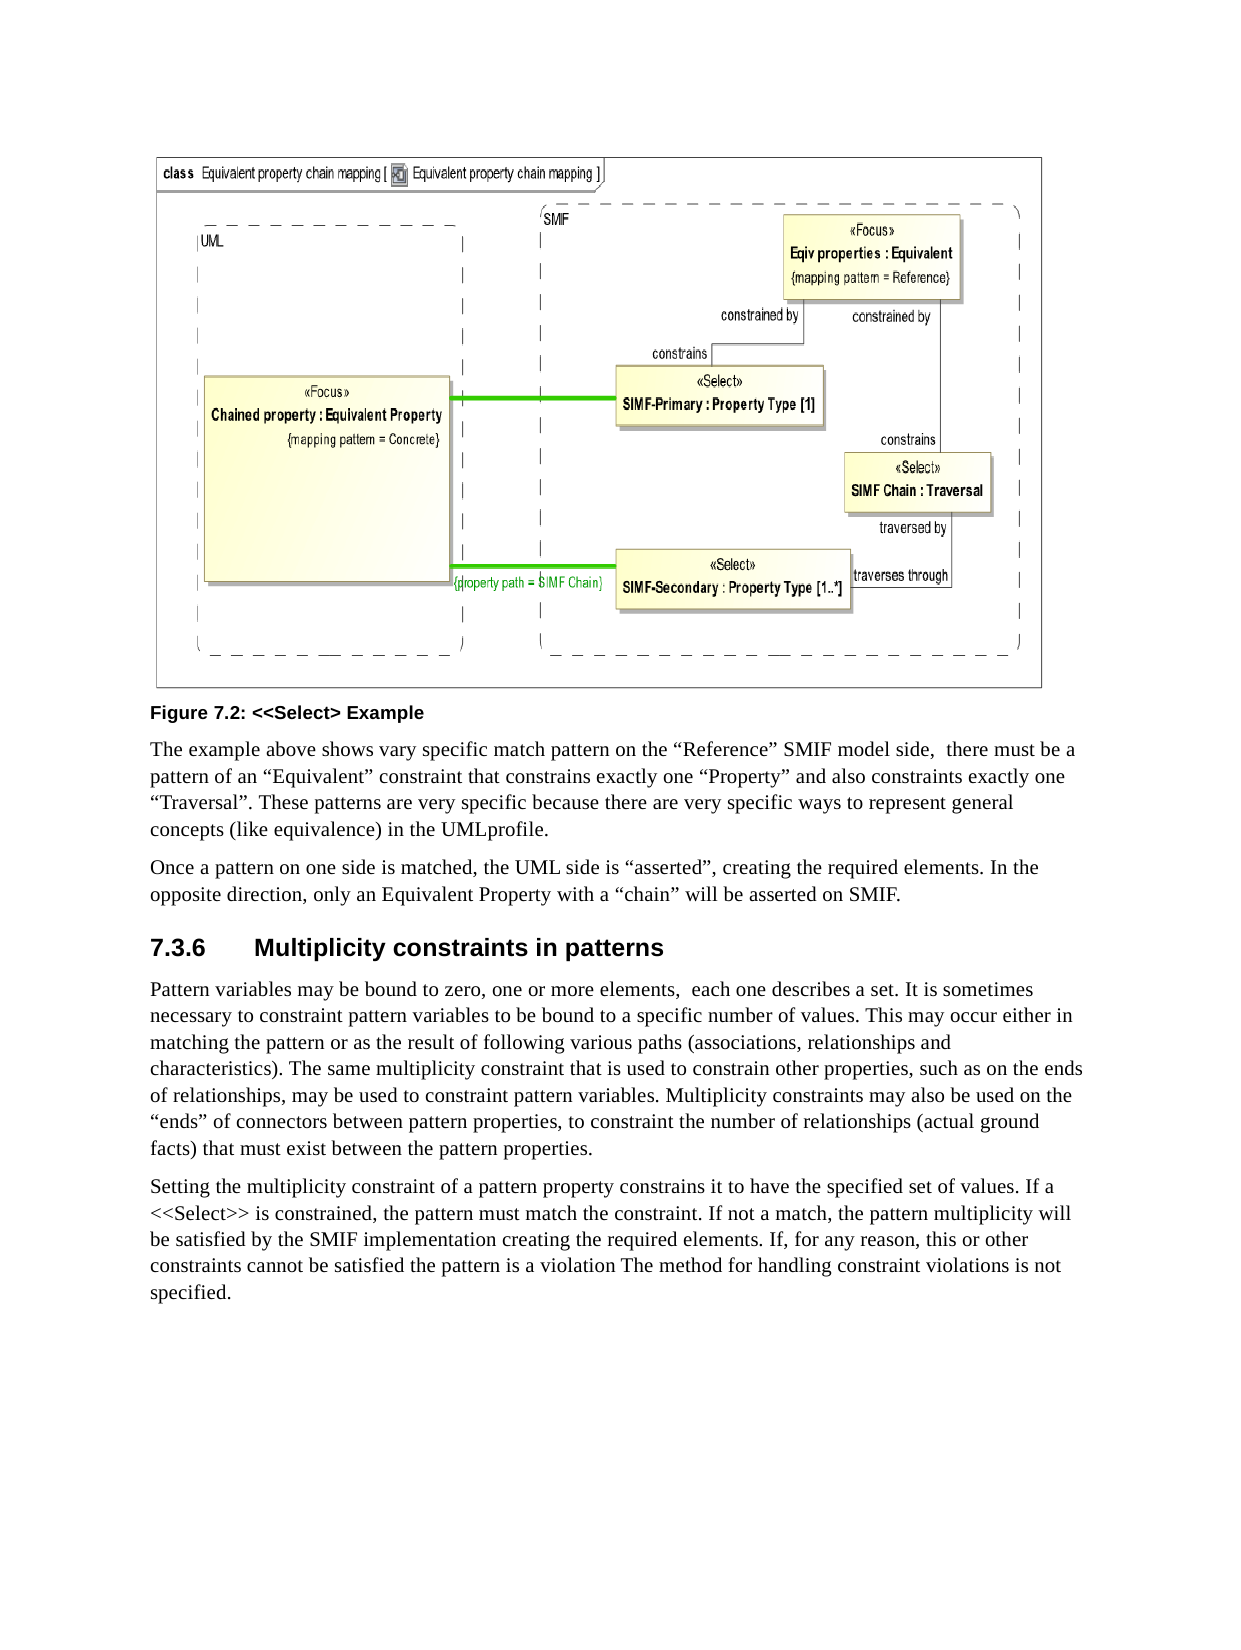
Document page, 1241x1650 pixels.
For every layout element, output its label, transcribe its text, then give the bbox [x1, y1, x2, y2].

text Setting the multiplicity constraint of a pattern property constrains it to have the specified set of values. If a <<Select>> is constrained, the pattern must match the constraint. If not a match, the pattern multiplicity will be satisfied by the SMIF implementation creating the required elements. If, for any reason, this or other constraints cannot be satisfied the pattern is a violation The method for handling constraint violations is not specified. [150, 1174, 1090, 1304]
text Pattern variables may be bound to zero, one or more elements, each one describes a set. It is sometimes necessary to constraint pattern variables to be bound to a specific number of values. This may occur either in matching the pattern or as the result of following various paths (associations, relationships and characteristics). The same multiplicity constraint that is used to constrain other properties, such as on the ends of relationships, may be used to constraint pattern variables. Multiplicity constraints may also be used on the “ends” of connectors between pattern properties, to constraint the number of relationships (actual ground facts) that must exist between the pattern properties. [150, 977, 1090, 1160]
text Once a pattern on one side is matched, the UML side is “asserted”, creating the required elements. In the opposite direction, only an Equivalent Property with a “chain” will be asserted on SMIF. [150, 855, 1090, 905]
picture [150, 150, 1047, 696]
text Figure 7.2: <<Select> Example [150, 696, 1046, 723]
subtitle Multiplicity constraints in patterns [150, 933, 1090, 962]
text The example above shows vary specific match pattern on the “Reference” SMIF model side, there must be a pattern of an “Equivalent” constraint that constrains exactly one “Property” and also constraints exactly one “Traversal”. These patterns are very specific because there are very specific ways to represent general concepts (like equivalence) in the UMLprofile. [150, 737, 1090, 841]
